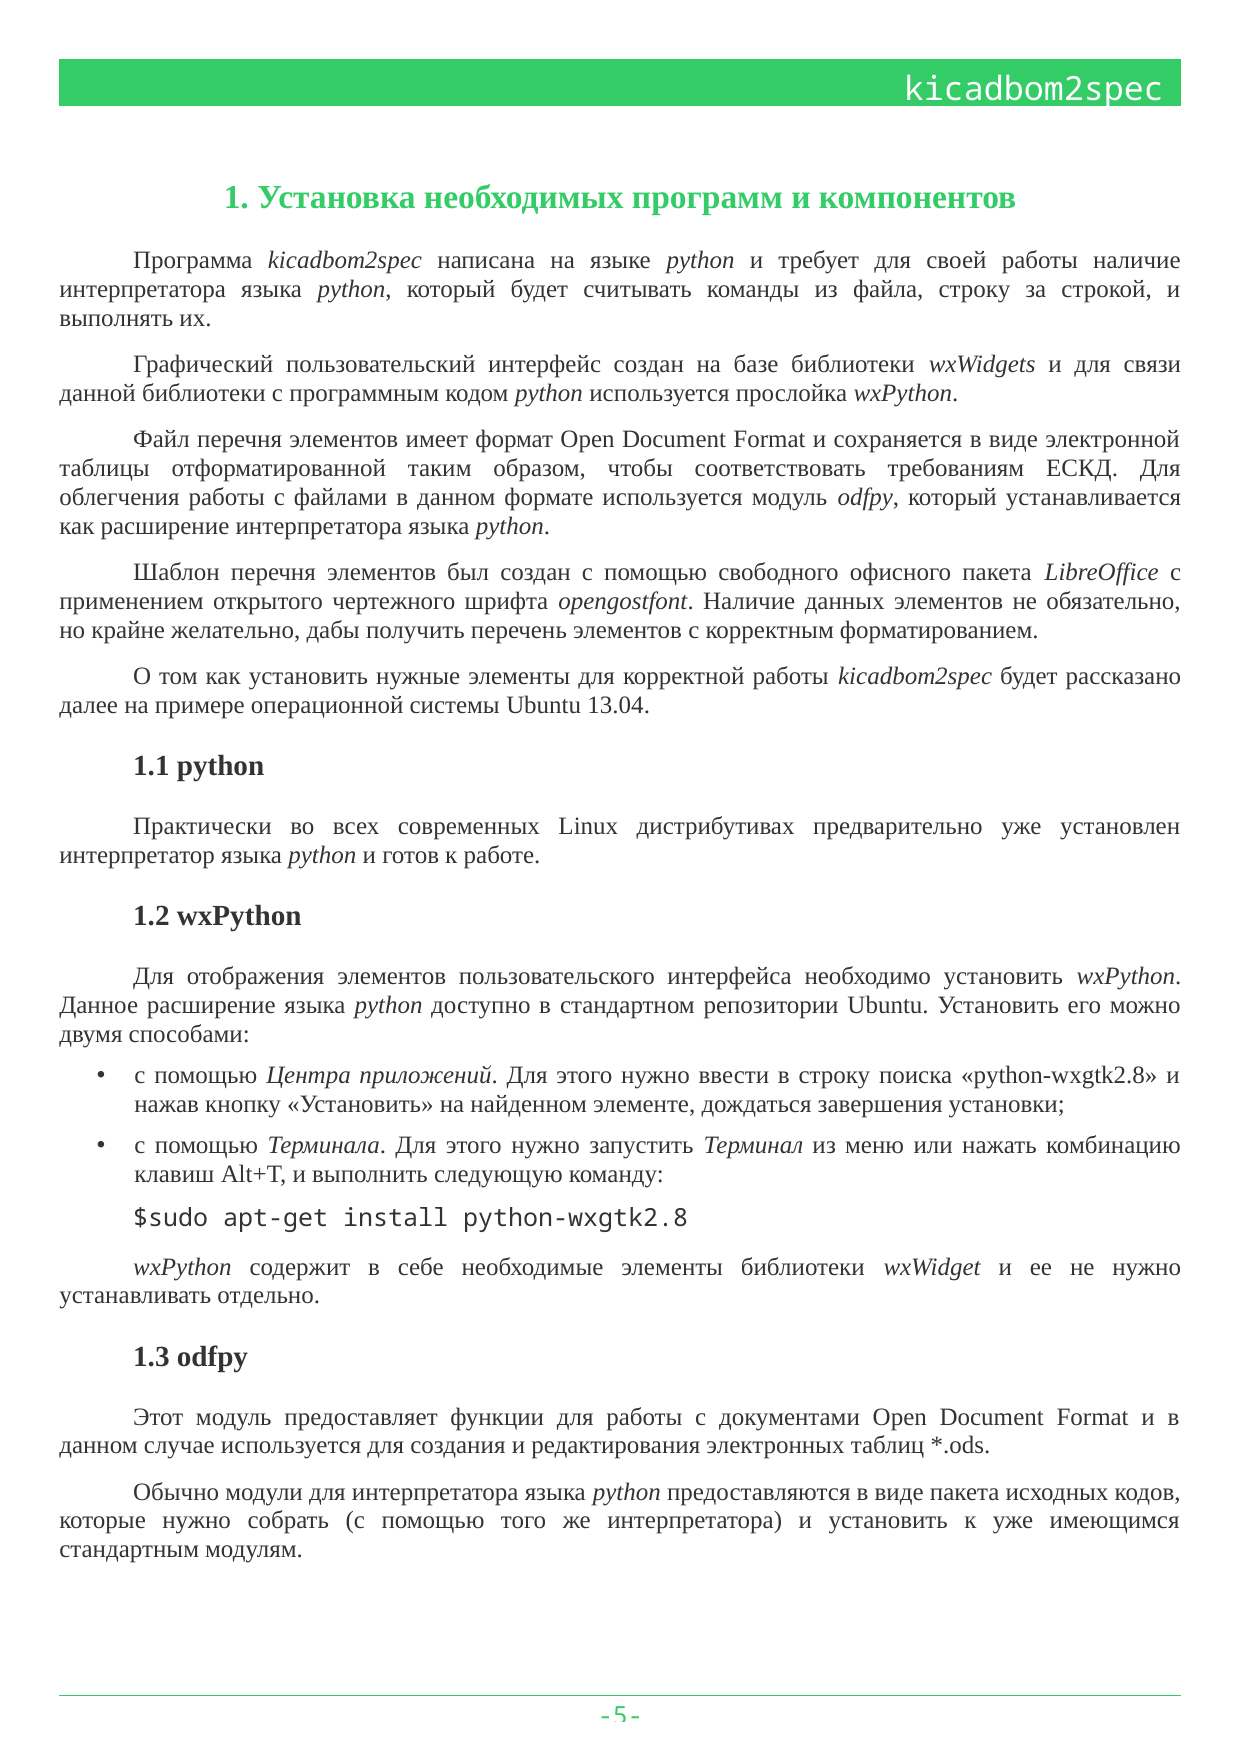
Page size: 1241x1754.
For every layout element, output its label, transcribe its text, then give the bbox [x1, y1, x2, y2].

text Этот модуль предоставляет функции для работы с документами Open Document Format и в данном случае используется для создания и редактирования электронных таблиц *.ods. [59, 1402, 1181, 1459]
text Обычно модули для интерпретатора языка python предоставляются в виде пакета исходных кодов, которые нужно собрать (с помощью того же интерпретатора) и установить к уже имеющимся стандартным модулям. [59, 1477, 1181, 1563]
text $sudo apt-get install python-wxgtk2.8 [59, 1200, 1181, 1234]
list с помощью Центра приложений. Для этого нужно ввести в строку поиска «python-wxgtk2.8» и нажав кнопку «Установить» на найденном элементе, дождаться завершения установки; [97, 1060, 1181, 1117]
list с помощью Терминала. Для этого нужно запустить Терминал из меню или нажать комбинацию клавиш Alt+T, и выполнить следующую команду: [97, 1130, 1181, 1187]
text О том как установить нужные элементы для корректной работы kicadbom2spec будет рассказано далее на примере операционной системы Ubuntu 13.04. [59, 661, 1181, 719]
subtitle 1.3 odfpy [133, 1339, 1181, 1372]
text Шаблон перечня элементов был создан с помощью свободного офисного пакета LibreOffice с применением открытого чертежного шрифта opengostfont. Наличие данных элементов не обязательно, но крайне желательно, дабы получить перечень элементов с корректным форматированием. [59, 557, 1181, 643]
subtitle 1.1 python [133, 748, 1181, 782]
subtitle 1. Установка необходимых программ и компонентов [59, 177, 1181, 216]
subtitle 1.2 wxPython [133, 898, 1181, 932]
text Программа kicadbom2spec написана на языке python и требует для своей работы наличие интерпретатора языка python, который будет считывать команды из файла, строку за строкой, и выполнять их. [59, 245, 1181, 332]
text Практически во всех современных Linux дистрибутивах предварительно уже установлен интерпретатор языка python и готов к работе. [59, 811, 1181, 869]
text Файл перечня элементов имеет формат Open Document Format и сохраняется в виде электронной таблицы отформатированной таким образом, чтобы соответствовать требованиям ЕСКД. Для облегчения работы с файлами в данном формате используется модуль odfpy, который устанавливается как расширение интерпретатора языка python. [59, 424, 1181, 539]
text Графический пользовательский интерфейс создан на базе библиотеки wxWidgets и для связи данной библиотеки с программным кодом python используется прослойка wxPython. [59, 349, 1181, 407]
text Для отображения элементов пользовательского интерфейса необходимо установить wxPython. Данное расширение языка python доступно в стандартном репозитории Ubuntu. Установить его можно двумя способами: [59, 961, 1181, 1047]
text wxPython содержит в себе необходимые элементы библиотеки wxWidget и ее не нужно устанавливать отдельно. [59, 1252, 1181, 1309]
